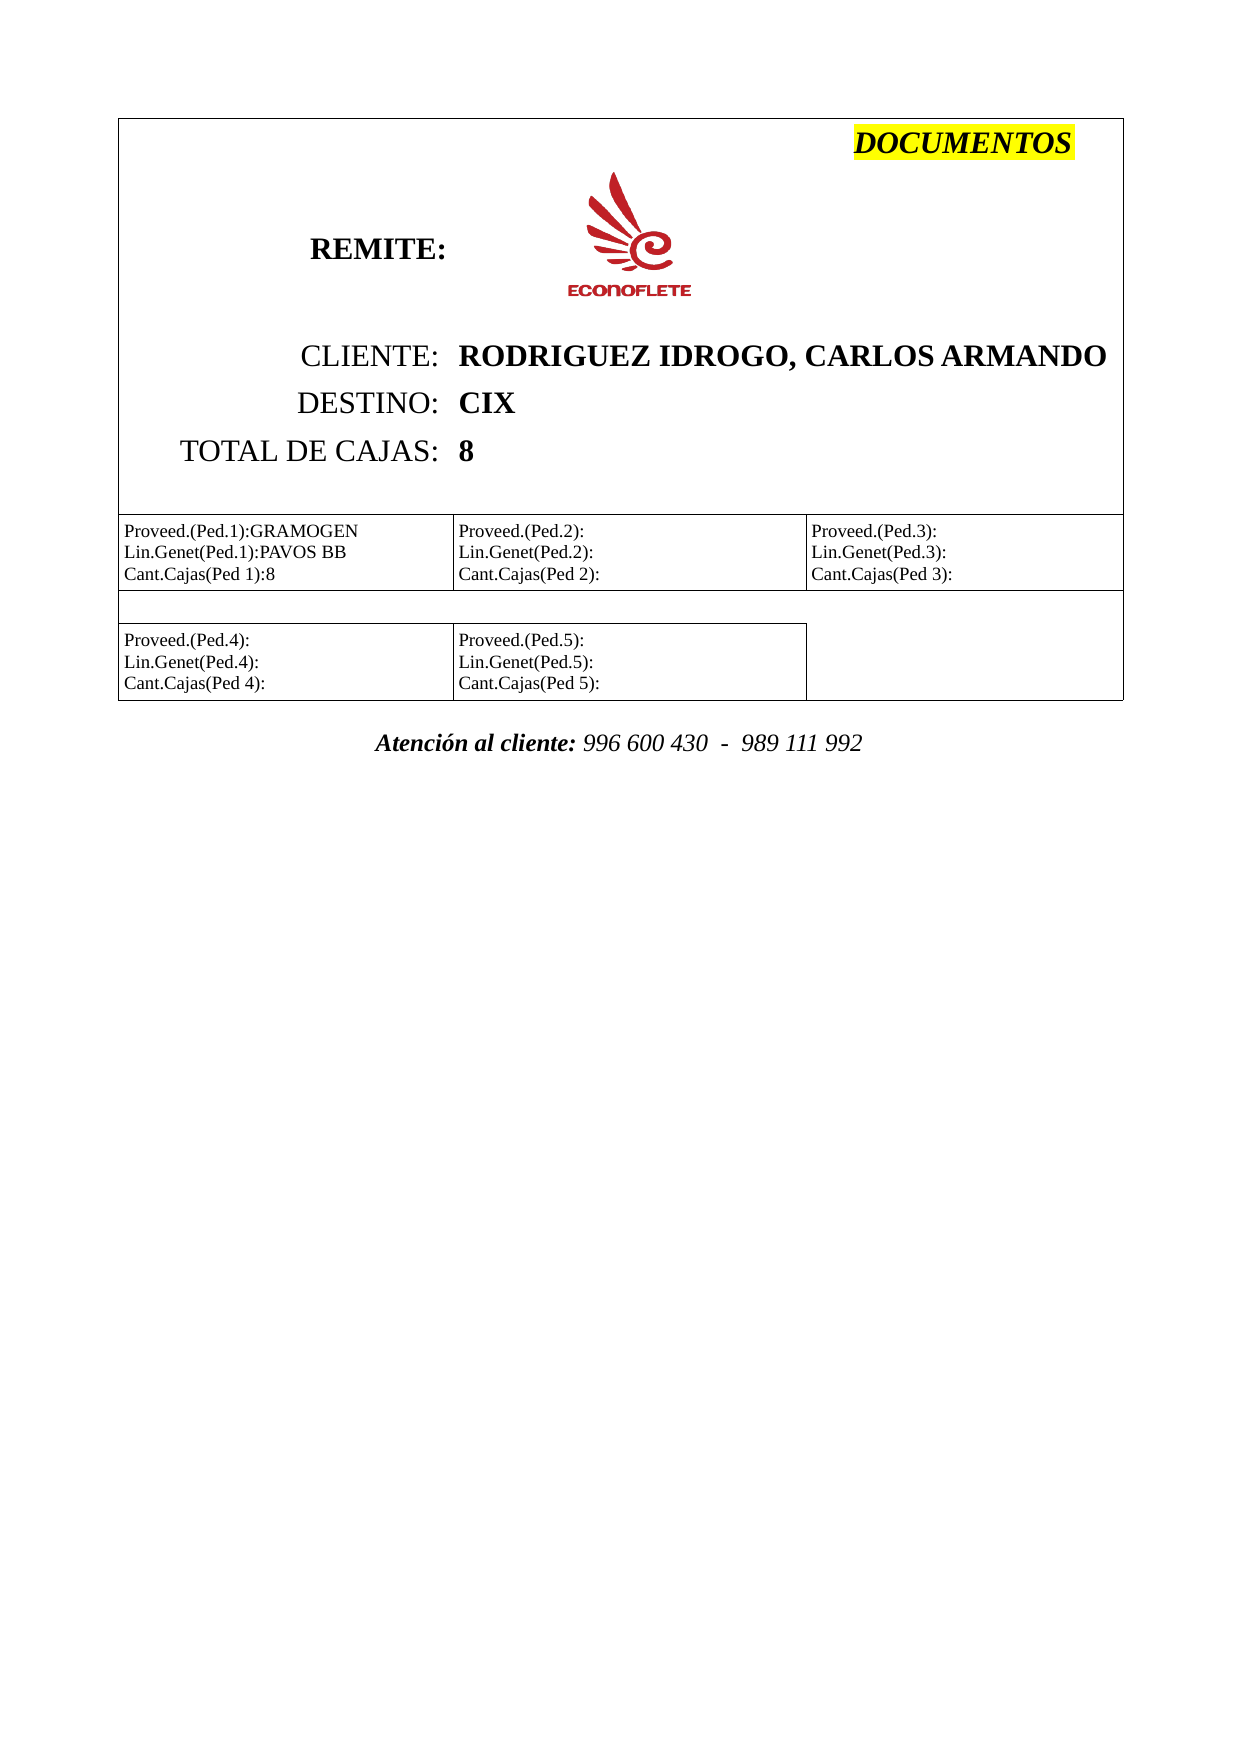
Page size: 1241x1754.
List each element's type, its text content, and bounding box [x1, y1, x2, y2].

table_cell CIX [453, 379, 806, 426]
text Atención al cliente: 996 600 430 - 989 111 992 [118, 728, 1122, 757]
picture [552, 171, 707, 297]
table_cell [119, 591, 453, 623]
table_header DOCUMENTOS [806, 119, 1123, 166]
table_header [119, 119, 453, 166]
table_cell Proveed.(Ped.5): Lin.Genet(Ped.5): Cant.Cajas(Ped 5): [454, 624, 806, 699]
table_cell 8 [453, 426, 1123, 474]
table_cell [453, 474, 806, 514]
table_cell [806, 166, 1123, 332]
table_cell [453, 591, 806, 623]
table_cell TOTAL DE CAJAS: [119, 426, 453, 474]
table_cell Proveed.(Ped.2): Lin.Genet(Ped.2): Cant.Cajas(Ped 2): [454, 515, 806, 590]
table_cell [806, 379, 1123, 426]
table_header [453, 119, 806, 166]
table_cell [806, 591, 1123, 623]
table_cell [453, 166, 806, 332]
table_cell [806, 474, 1123, 514]
table_cell Proveed.(Ped.3): Lin.Genet(Ped.3): Cant.Cajas(Ped 3): [807, 515, 1123, 590]
table_cell RODRIGUEZ IDROGO, CARLOS ARMANDO [453, 332, 1123, 379]
table_cell CLIENTE: [119, 332, 453, 379]
table_cell [807, 623, 1123, 699]
table_cell REMITE: [119, 166, 453, 332]
table_cell Proveed.(Ped.1):GRAMOGEN Lin.Genet(Ped.1):PAVOS BB Cant.Cajas(Ped 1):8 [119, 515, 453, 590]
table_cell DESTINO: [119, 379, 453, 426]
table_cell [119, 474, 453, 514]
table_cell Proveed.(Ped.4): Lin.Genet(Ped.4): Cant.Cajas(Ped 4): [119, 624, 453, 699]
